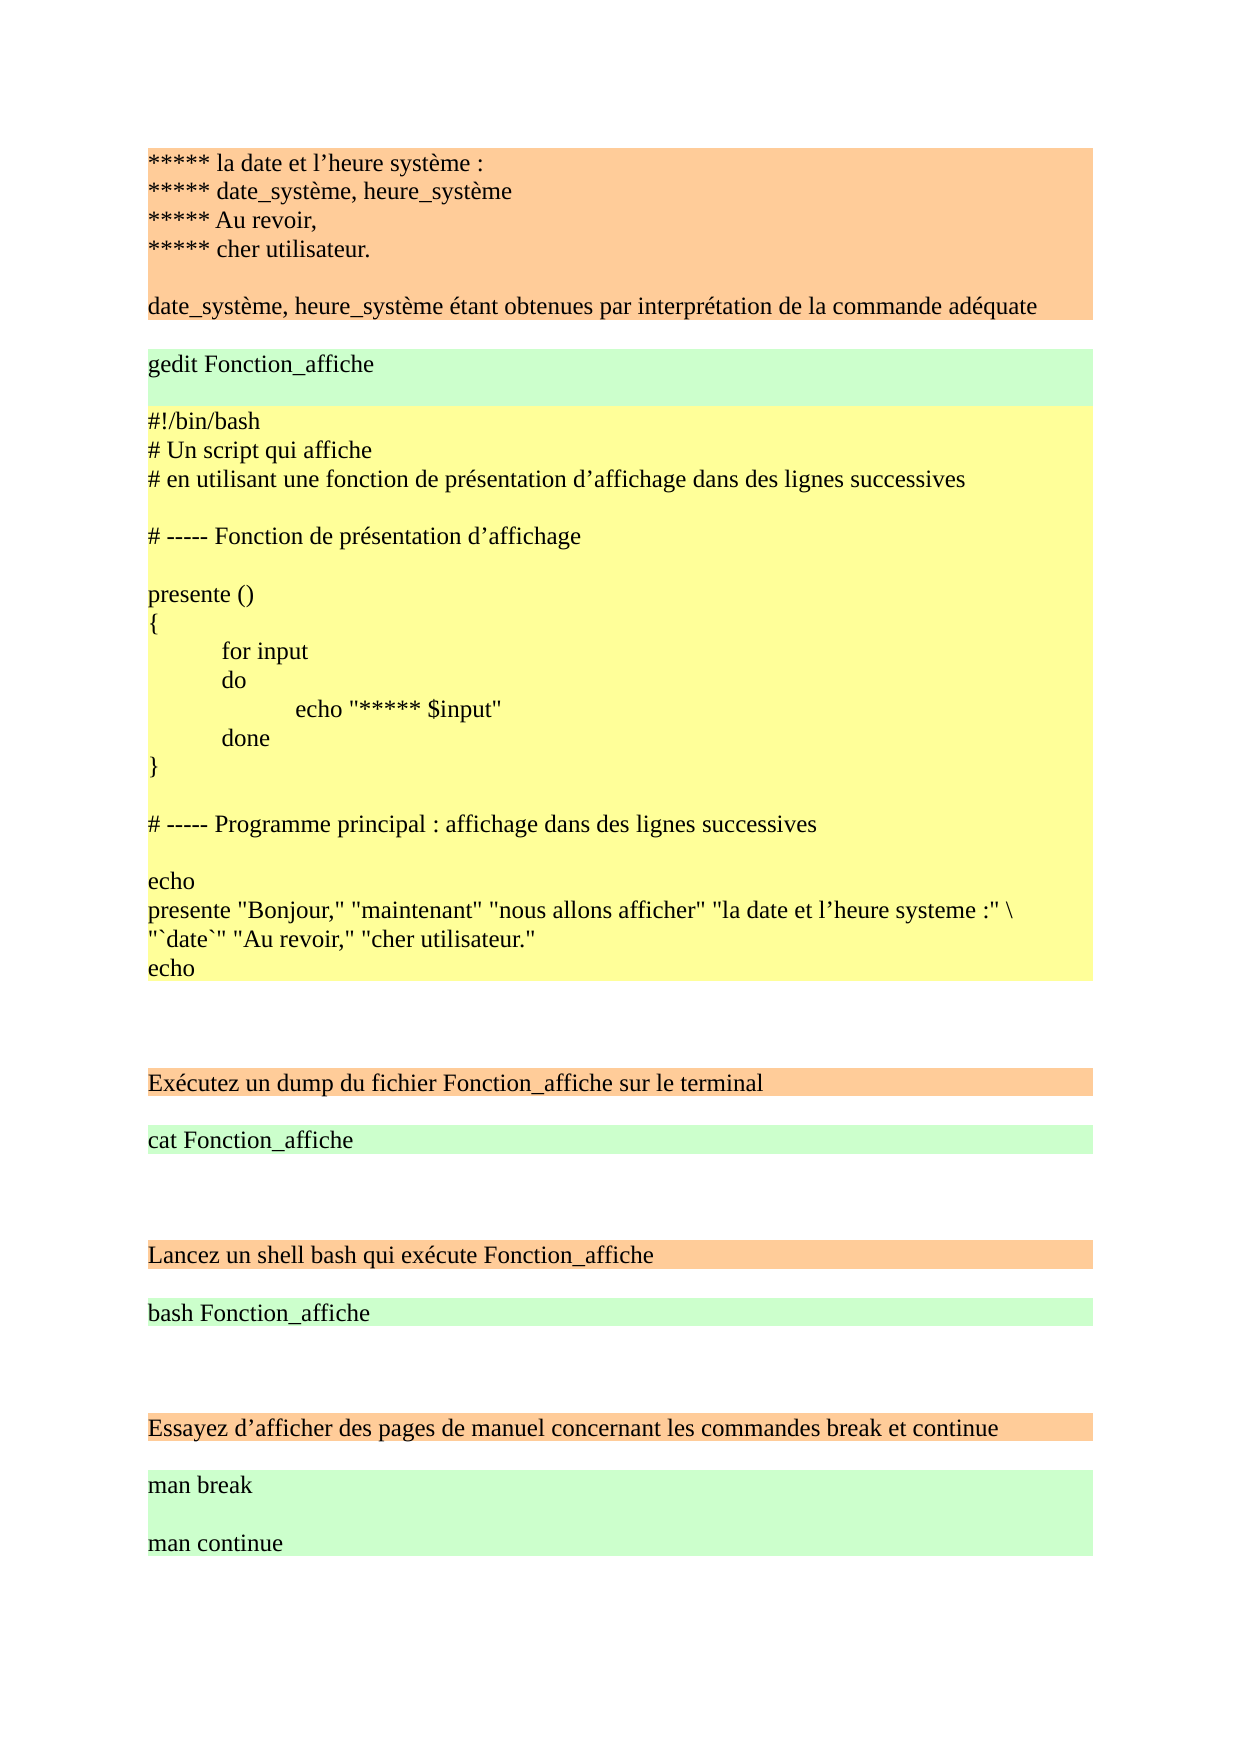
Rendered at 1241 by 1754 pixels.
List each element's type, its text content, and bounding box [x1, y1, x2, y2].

text do [148, 665, 1093, 694]
text # Un script qui affiche [148, 435, 1093, 464]
text ***** Au revoir, [148, 205, 1093, 234]
text presente () [148, 579, 1093, 608]
text date_système, heure_système étant obtenues par interprétation de la commande adéquate [148, 291, 1093, 320]
text cat Fonction_affiche [148, 1125, 1093, 1154]
text gedit Fonction_affiche [148, 349, 1093, 378]
text #!/bin/bash [148, 406, 1093, 435]
text presente "Bonjour," "maintenant" "nous allons afficher" "la date et l’heure systeme :" \ [148, 895, 1093, 924]
text man break [148, 1470, 1093, 1499]
text bash Fonction_affiche [148, 1298, 1093, 1326]
text done [148, 723, 1093, 751]
text Lancez un shell bash qui exécute Fonction_affiche [148, 1240, 1093, 1269]
text Exécutez un dump du fichier Fonction_affiche sur le terminal [148, 1068, 1093, 1096]
text # en utilisant une fonction de présentation d’affichage dans des lignes successives [148, 464, 1093, 493]
text } [148, 751, 1093, 780]
text Essayez d’afficher des pages de manuel concernant les commandes break et continue [148, 1413, 1093, 1441]
text echo "***** $input" [148, 694, 1093, 723]
text # ----- Programme principal : affichage dans des lignes successives [148, 809, 1093, 838]
text ***** la date et l’heure système : [148, 148, 1093, 176]
text "`date`" "Au revoir," "cher utilisateur." [148, 924, 1093, 953]
text ***** date_système, heure_système [148, 176, 1093, 205]
text echo [148, 866, 1093, 895]
text echo [148, 953, 1093, 981]
text man continue [148, 1528, 1093, 1556]
text ***** cher utilisateur. [148, 234, 1093, 263]
text for input [148, 636, 1093, 665]
text { [148, 608, 1093, 636]
text # ----- Fonction de présentation d’affichage [148, 521, 1093, 550]
